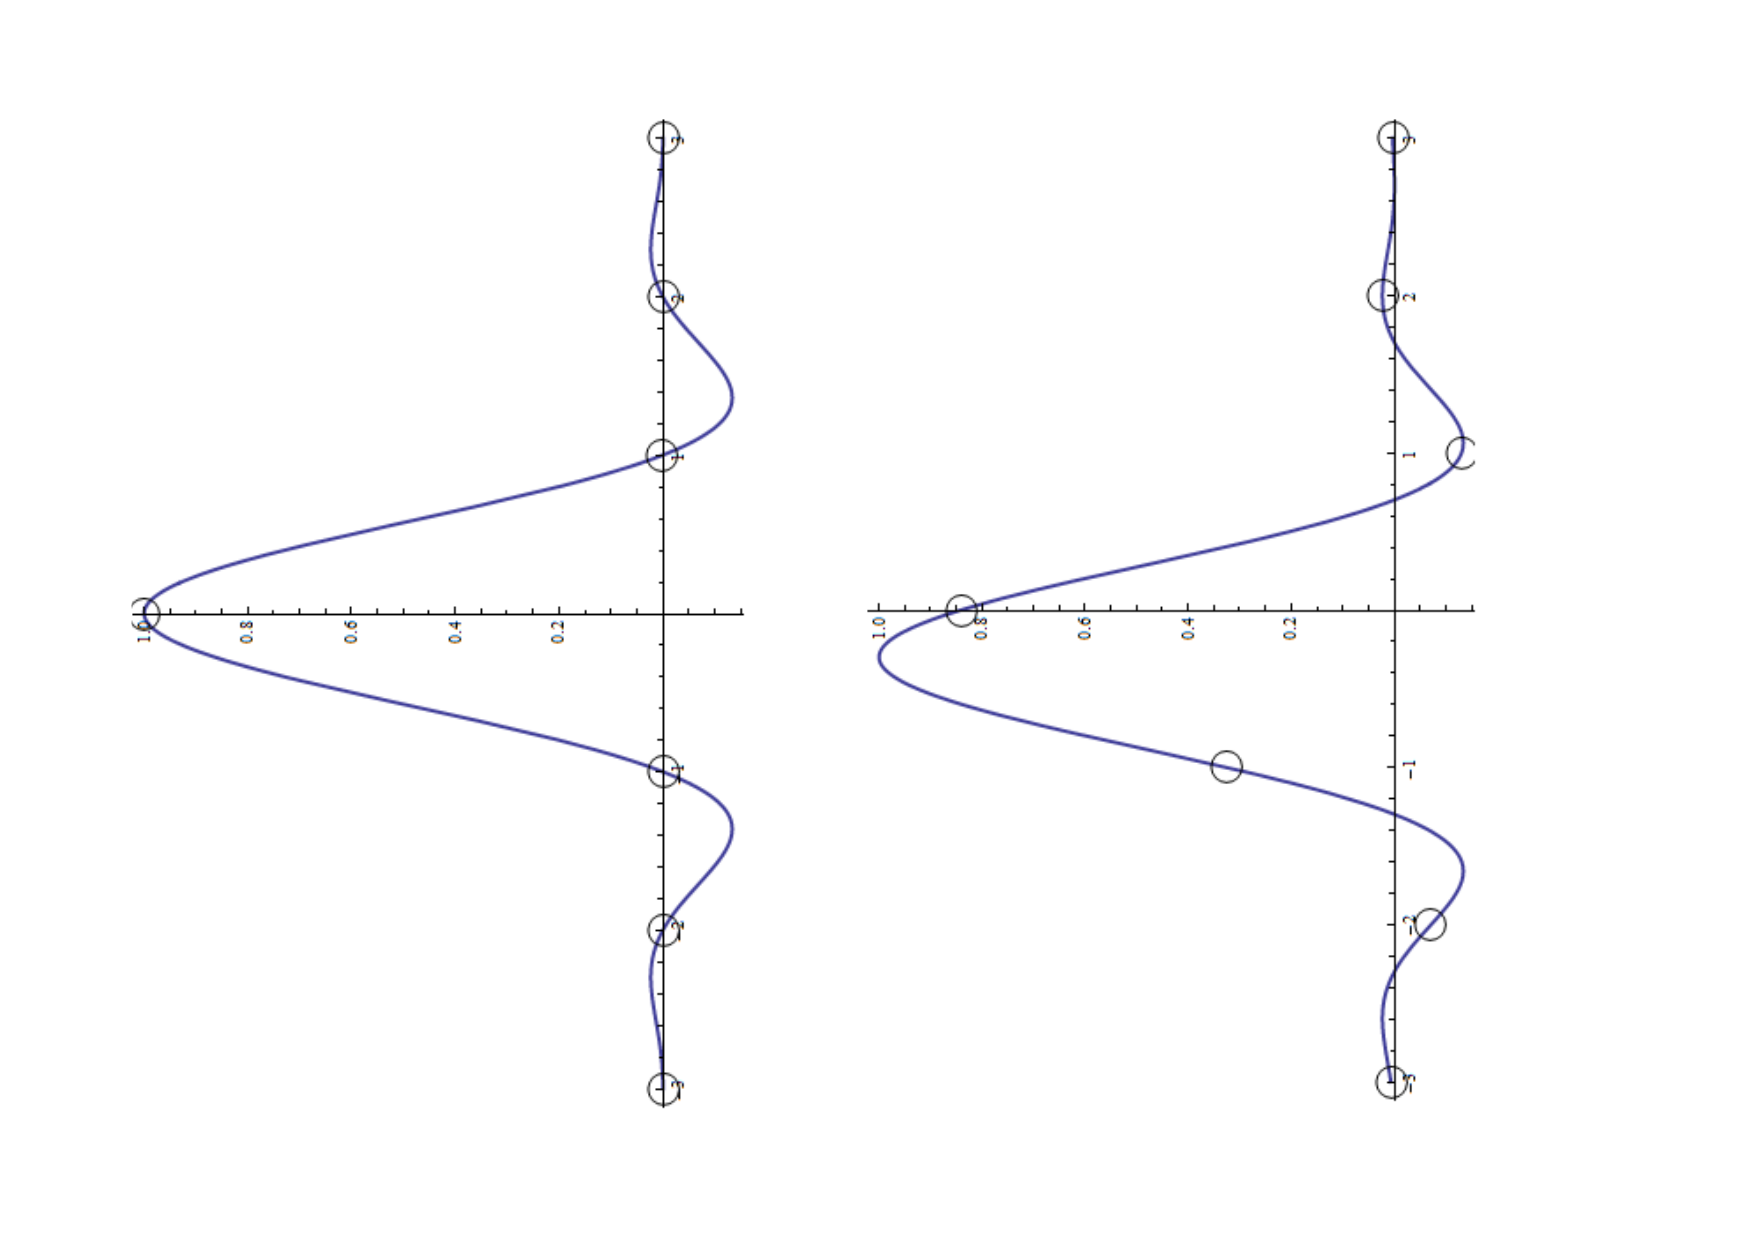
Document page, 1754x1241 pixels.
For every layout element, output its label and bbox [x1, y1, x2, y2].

picture [131, 118, 746, 1110]
picture [866, 118, 1477, 1103]
